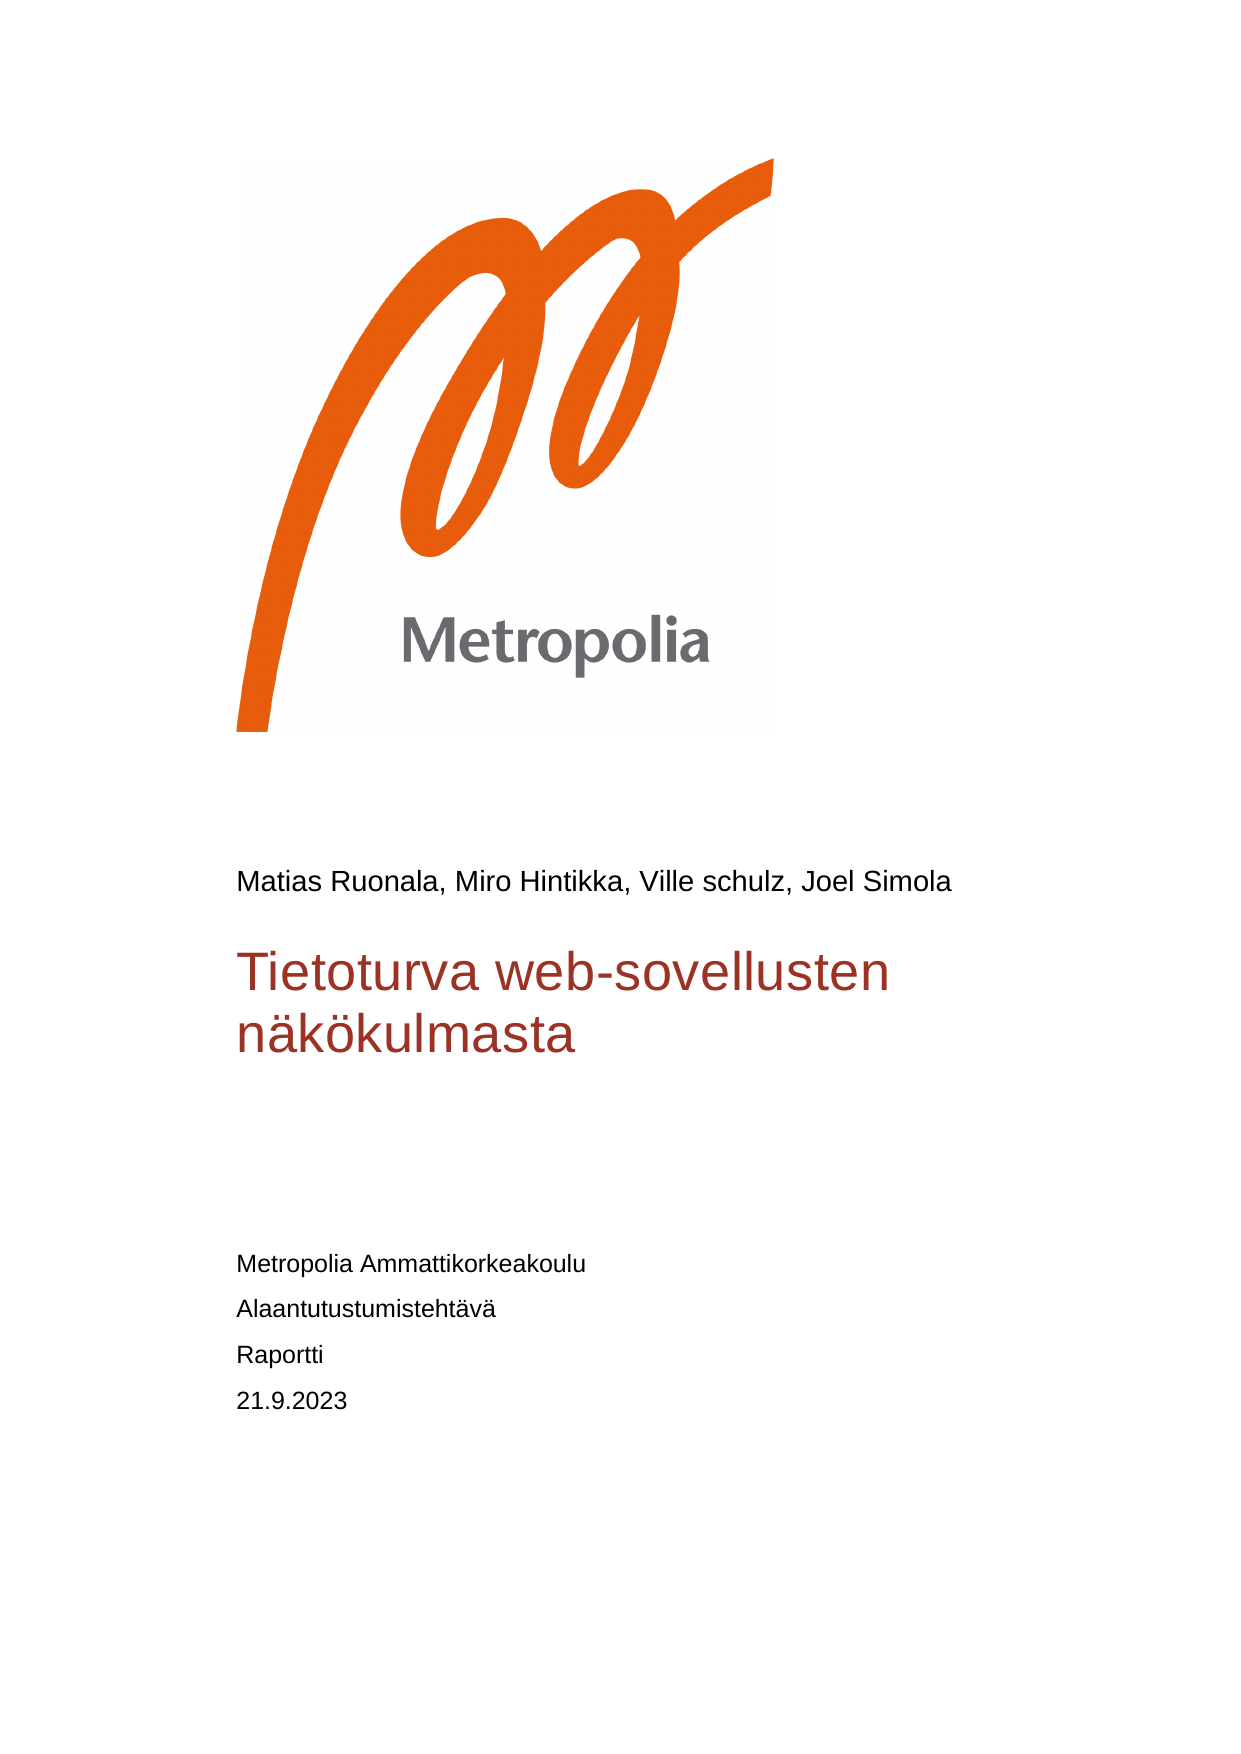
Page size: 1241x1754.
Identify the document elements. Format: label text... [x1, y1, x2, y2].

text Matias Ruonala, Miro Hintikka, Ville schulz, Joel Simola [236, 864, 1122, 898]
text Alaantutustumistehtävä [236, 1281, 1122, 1327]
text 21.9.2023 [236, 1373, 1122, 1419]
text Raportti [236, 1327, 1122, 1373]
text Tietoturva web-sovellusten näkökulmasta [236, 939, 1122, 1064]
text Metropolia Ammattikorkeakoulu [236, 1235, 1122, 1281]
picture [236, 158, 774, 732]
